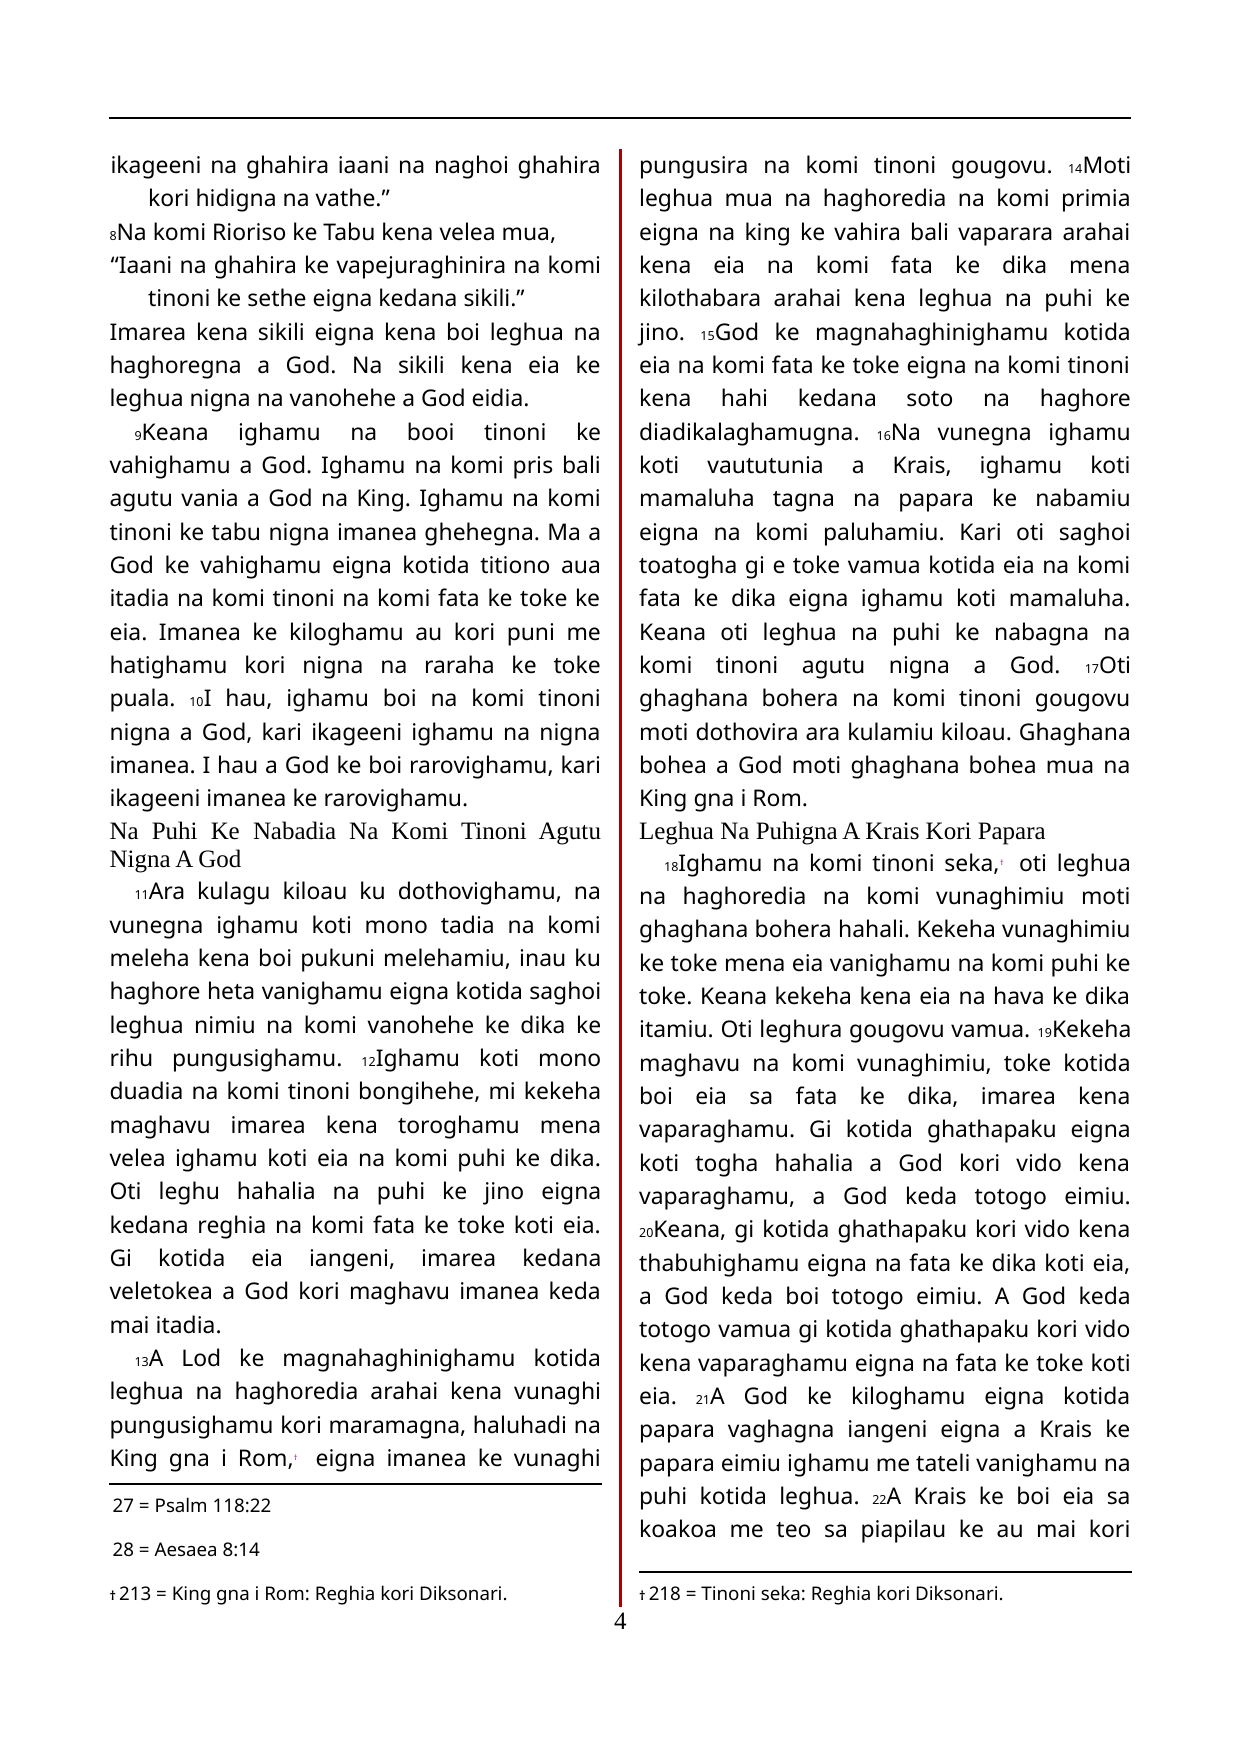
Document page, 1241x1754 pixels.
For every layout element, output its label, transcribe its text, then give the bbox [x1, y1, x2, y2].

text Leghua Na Puhigna A Krais Kori Papara [639, 816, 1131, 844]
text ikageeni na ghahira iaani na naghoi ghahira kori hidigna na vathe.” [110, 149, 601, 214]
text 18Ighamu na komi tinoni seka, oti leghua na haghoredia na komi vunaghimiu moti ghaghana bohera hahali. Kekeha vunaghimiu ke toke mena eia vanighamu na komi puhi ke toke. Keana kekeha kena eia na hava ke dika itamiu. Oti leghura gougovu vamua. 19Kekeha maghavu na komi vunaghimiu, toke kotida boi eia sa fata ke dika, imarea kena vaparaghamu. Gi kotida ghathapaku eigna koti togha hahalia a God kori vido kena vaparaghamu, a God keda totogo eimiu. 20Keana, gi kotida ghathapaku kori vido kena thabuhighamu eigna na fata ke dika koti eia, a God keda boi totogo eimiu. A God keda totogo vamua gi kotida ghathapaku kori vido kena vaparaghamu eigna na fata ke toke koti eia. 21A God ke kiloghamu eigna kotida papara vaghagna iangeni eigna a Krais ke papara eimiu ighamu me tateli vanighamu na puhi kotida leghua. 22A Krais ke boi eia sa koakoa me teo sa piapilau ke au mai kori [639, 847, 1131, 1544]
text 218 = Tinoni seka: Reghia kori Diksonari. [639, 1581, 1131, 1606]
text 8Na komi Rioriso ke Tabu kena velea mua, [109, 216, 601, 247]
text 213 = King gna i Rom: Reghia kori Diksonari. [109, 1581, 601, 1606]
text “Iaani na ghahira ke vapejuraghinira na komi tinoni ke sethe eigna kedana sikili.” [110, 249, 601, 314]
text 11Ara kulagu kiloau ku dothovighamu, na vunegna ighamu koti mono tadia na komi meleha kena boi pukuni melehamiu, inau ku haghore heta vanighamu eigna kotida saghoi leghua nimiu na komi vanohehe ke dika ke rihu pungusighamu. 12Ighamu koti mono duadia na komi tinoni bongihehe, mi kekeha maghavu imarea kena toroghamu mena velea ighamu koti eia na komi puhi ke dika. Oti leghu hahalia na puhi ke jino eigna kedana reghia na komi fata ke toke koti eia. Gi kotida eia iangeni, imarea kedana veletokea a God kori maghavu imanea keda mai itadia. [109, 875, 601, 1340]
text 9Keana ighamu na booi tinoni ke vahighamu a God. Ighamu na komi pris bali agutu vania a God na King. Ighamu na komi tinoni ke tabu nigna imanea ghehegna. Ma a God ke vahighamu eigna kotida titiono aua itadia na komi tinoni na komi fata ke toke ke eia. Imanea ke kiloghamu au kori puni me hatighamu kori nigna na raraha ke toke puala. 10I hau, ighamu boi na komi tinoni nigna a God, kari ikageeni ighamu na nigna imanea. I hau a God ke boi rarovighamu, kari ikageeni imanea ke rarovighamu. [109, 416, 601, 814]
text 27 = Psalm 118:22 [109, 1492, 601, 1518]
text 28 = Aesaea 8:14 [109, 1536, 601, 1562]
text 13A Lod ke magnahaghinighamu kotida leghua na haghoredia arahai kena vunaghi pungusighamu kori maramagna, haluhadi na King gna i Rom, eigna imanea ke vunaghi pungusira na komi tinoni gougovu. 14Moti leghua mua na haghoredia na komi primia eigna na king ke vahira bali vaparara arahai kena eia na komi fata ke dika mena kilothabara arahai kena leghua na puhi ke jino. 15God ke magnahaghinighamu kotida eia na komi fata ke toke eigna na komi tinoni kena hahi kedana soto na haghore diadikalaghamugna. 16Na vunegna ighamu koti vaututunia a Krais, ighamu koti mamaluha tagna na papara ke nabamiu eigna na komi paluhamiu. Kari oti saghoi toatogha gi e toke vamua kotida eia na komi fata ke dika eigna ighamu koti mamaluha. Keana oti leghua na puhi ke nabagna na komi tinoni agutu nigna a God. 17Oti ghaghana bohera na komi tinoni gougovu moti dothovira ara kulamiu kiloau. Ghaghana bohea a God moti ghaghana bohea mua na King gna i Rom. [639, 149, 1131, 814]
text 13A Lod ke magnahaghinighamu kotida leghua na haghoredia arahai kena vunaghi pungusighamu kori maramagna, haluhadi na King gna i Rom, eigna imanea ke vunaghi pungusira na komi tinoni gougovu. 14Moti leghua mua na haghoredia na komi primia eigna na king ke vahira bali vaparara arahai kena eia na komi fata ke dika mena kilothabara arahai kena leghua na puhi ke jino. 15God ke magnahaghinighamu kotida eia na komi fata ke toke eigna na komi tinoni kena hahi kedana soto na haghore diadikalaghamugna. 16Na vunegna ighamu koti vaututunia a Krais, ighamu koti mamaluha tagna na papara ke nabamiu eigna na komi paluhamiu. Kari oti saghoi toatogha gi e toke vamua kotida eia na komi fata ke dika eigna ighamu koti mamaluha. Keana oti leghua na puhi ke nabagna na komi tinoni agutu nigna a God. 17Oti ghaghana bohera na komi tinoni gougovu moti dothovira ara kulamiu kiloau. Ghaghana bohea a God moti ghaghana bohea mua na King gna i Rom. [109, 1342, 601, 1473]
text Imarea kena sikili eigna kena boi leghua na haghoregna a God. Na sikili kena eia ke leghua nigna na vanohehe a God eidia. [109, 316, 601, 414]
text Na Puhi Ke Nabadia Na Komi Tinoni Agutu Nigna A God [109, 816, 601, 873]
